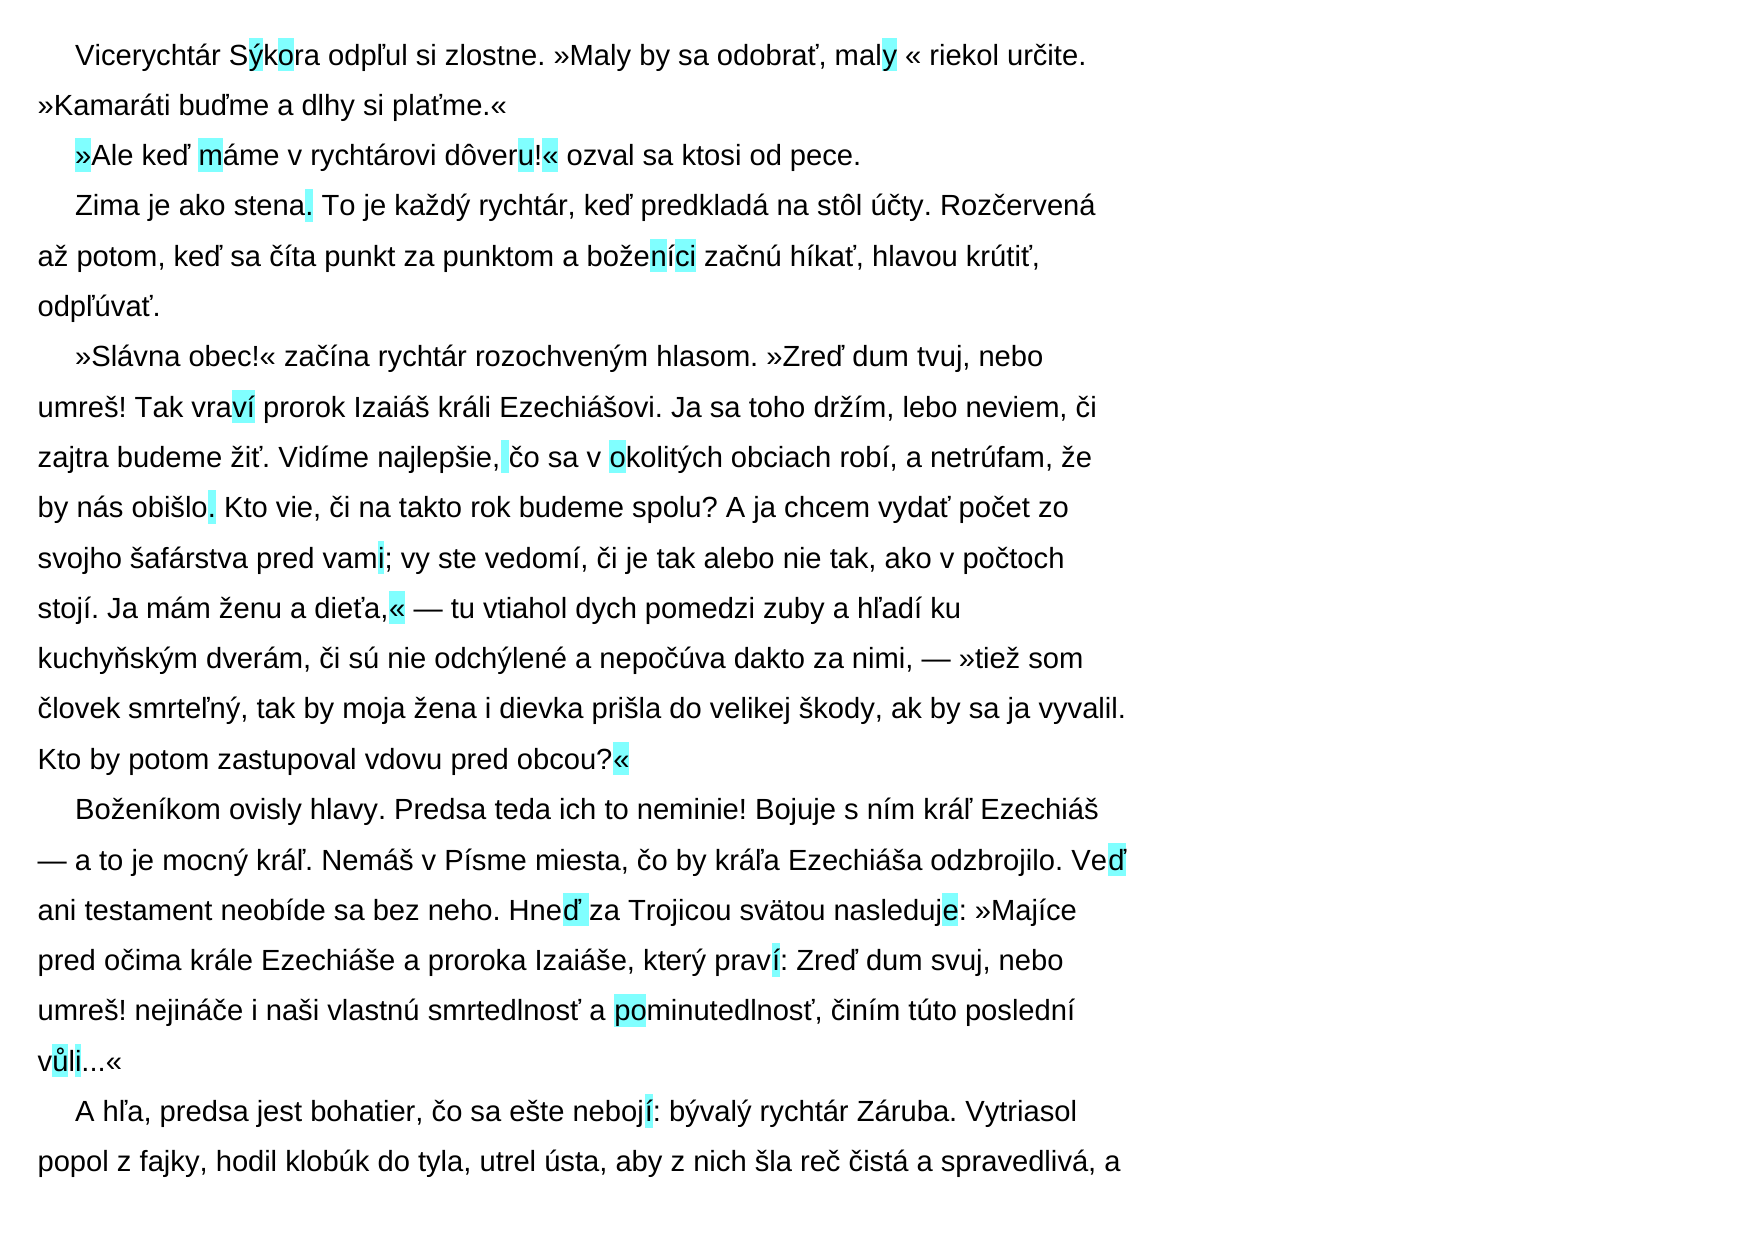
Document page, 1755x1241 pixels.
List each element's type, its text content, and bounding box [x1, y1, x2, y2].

text Vicerychtár Sýkora odpľul si zlostne. »Maly by sa odobrať, maly « riekol určite. »Kamaráti buďme a dlhy si plaťme.« [37, 37, 1130, 121]
text A hľa, predsa jest bohatier, čo sa ešte nebojí: bývalý rychtár Záruba. Vytriasol popol z fajky, hodil klobúk do tyla, utrel ústa, aby z nich šla reč čistá a spravedlivá, a [37, 1094, 1130, 1178]
text Zima je ako stena. To je každý rychtár, keď predkladá na stôl účty. Rozčervená až potom, keď sa číta punkt za punktom a boženíci začnú híkať, hlavou krútiť, odpľúvať. [37, 188, 1130, 323]
text Boženíkom ovisly hlavy. Predsa teda ich to neminie! Bojuje s ním kráľ Ezechiáš — a to je mocný kráľ. Nemáš v Písme miesta, čo by kráľa Ezechiáša odzbrojilo. Veď ani testament neobíde sa bez neho. Hneď za Trojicou svätou nasleduje: »Majíce pred očima krále Ezechiáše a proroka Izaiáše, který praví: Zreď dum svuj, nebo umreš! nejináče i naši vlastnú smrtedlnosť a pominutedlnosť, činím túto poslední vůli...« [37, 792, 1130, 1077]
text »Slávna obec!« začína rychtár rozochveným hlasom. »Zreď dum tvuj, nebo umreš! Tak vraví prorok Izaiáš králi Ezechiášovi. Ja sa toho držím, lebo neviem, či zajtra budeme žiť. Vidíme najlepšie, čo sa v okolitých obciach robí, a netrúfam, že by nás obišlo. Kto vie, či na takto rok budeme spolu? A ja chcem vydať počet zo svojho šafárstva pred vami; vy ste vedomí, či je tak alebo nie tak, ako v počtoch stojí. Ja mám ženu a dieťa,« — tu vtiahol dych pomedzi zuby a hľadí ku kuchyňským dverám, či sú nie odchýlené a nepočúva dakto za nimi, — »tiež som človek smrteľný, tak by moja žena i dievka prišla do velikej škody, ak by sa ja vyvalil. Kto by potom zastupoval vdovu pred obcou?« [37, 339, 1130, 775]
text »Ale keď máme v rychtárovi dôveru!« ozval sa ktosi od pece. [37, 138, 1130, 172]
